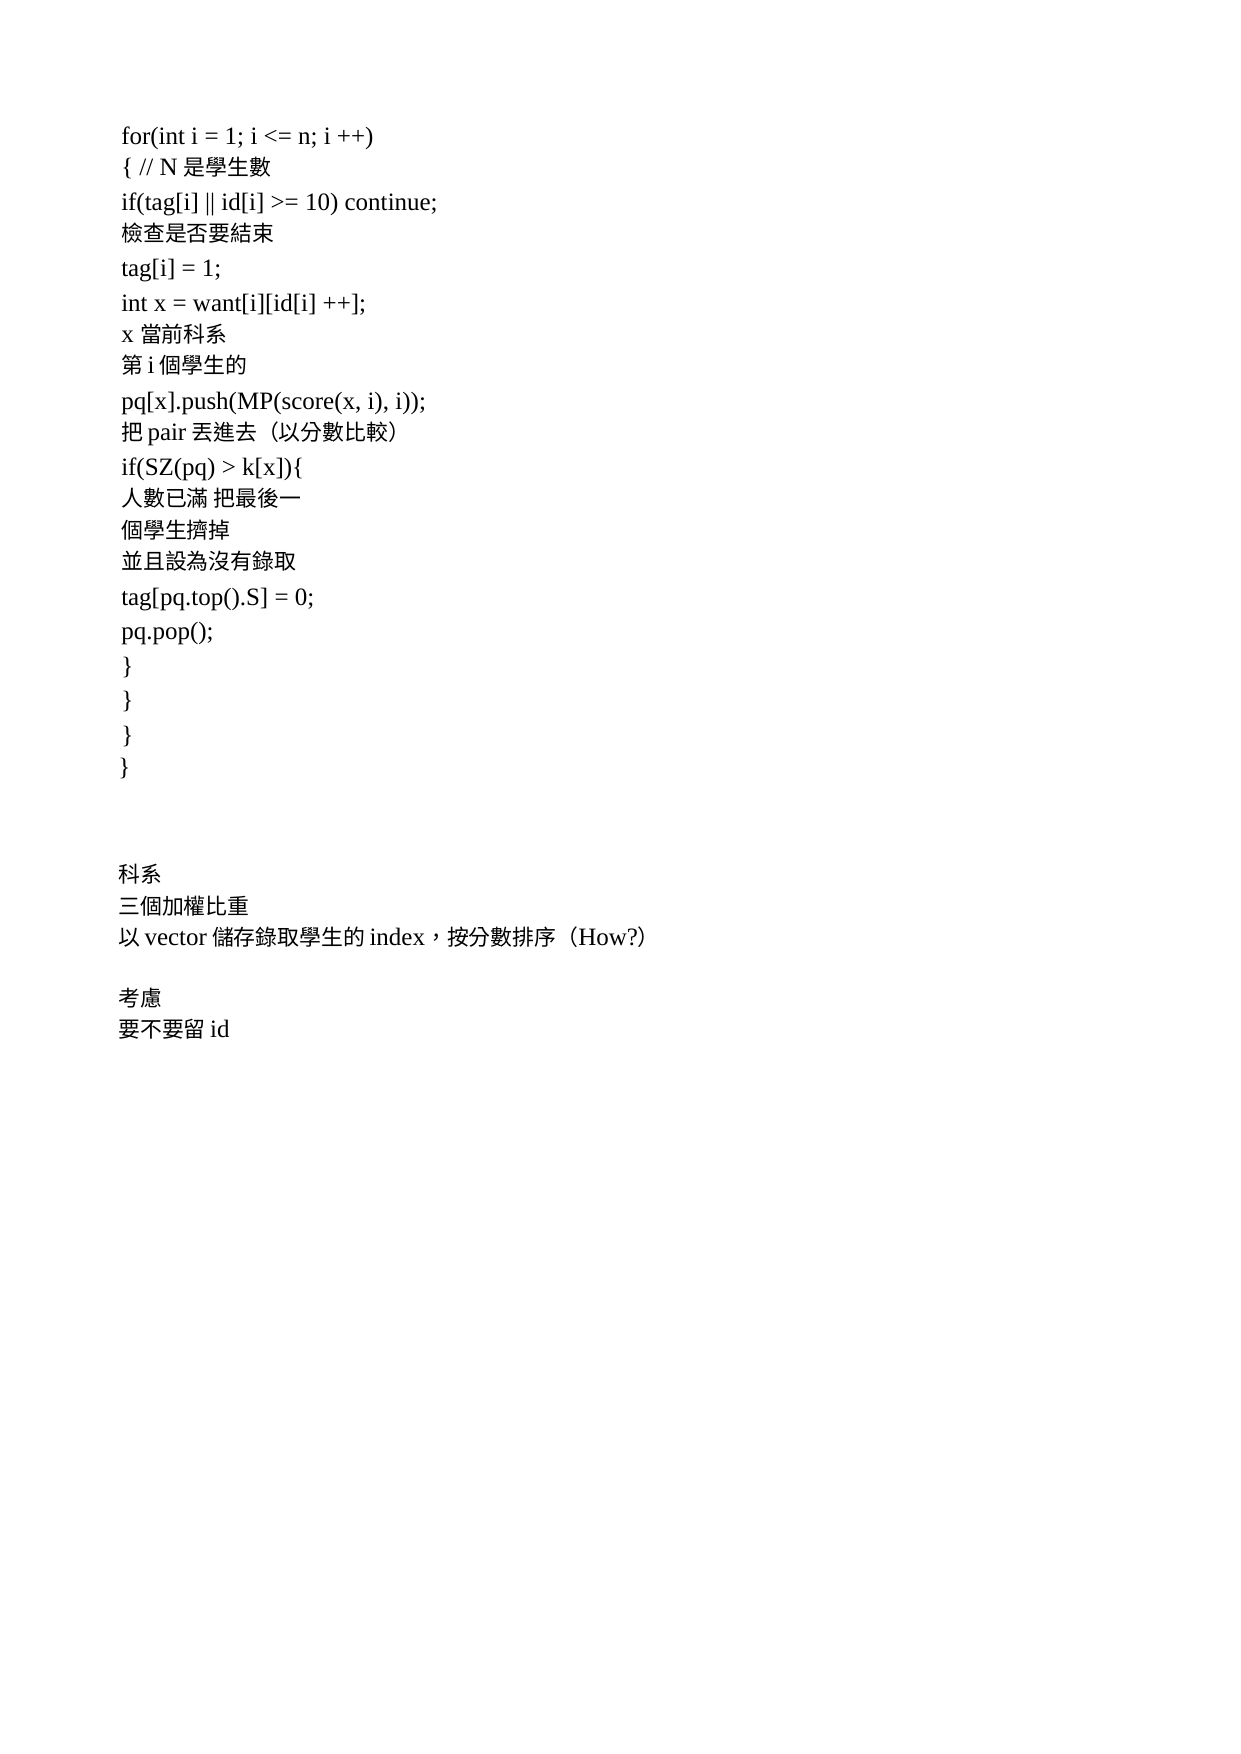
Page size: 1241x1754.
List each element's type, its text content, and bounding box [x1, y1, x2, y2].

table_header } [118, 683, 154, 717]
table_header if(tag[i] || id[i] >= 10) continue; 檢查是否要結束 [118, 184, 452, 251]
table_header int x = want[i][id[i] ++]; x 當前科系 第i個學生的 [118, 285, 383, 383]
text 以vector儲存錄取學生的index，按分數排序（How?） [118, 920, 1122, 952]
table_header tag[i] = 1; [118, 251, 240, 285]
text 三個加權比重 [118, 889, 1122, 920]
table_header pq.pop(); [118, 614, 234, 648]
table_header if(SZ(pq) > k[x]){ 人數已滿 把最後一個學生擠掉 並且設為沒有錄取 [118, 449, 322, 579]
table_header for(int i = 1; i <= n; i ++){ // N 是學生數 [118, 118, 401, 184]
table_header pq[x].push(MP(score(x, i), i)); 把pair丟進去（以分數比較） [118, 383, 441, 449]
table_header tag[pq.top().S] = 0; [118, 579, 333, 613]
table_header } [118, 648, 154, 683]
text 要不要留id [118, 1012, 1122, 1044]
text 科系 [118, 857, 1122, 889]
text } [118, 752, 1122, 781]
table_header } [118, 717, 154, 752]
text 考慮 [118, 981, 1122, 1012]
